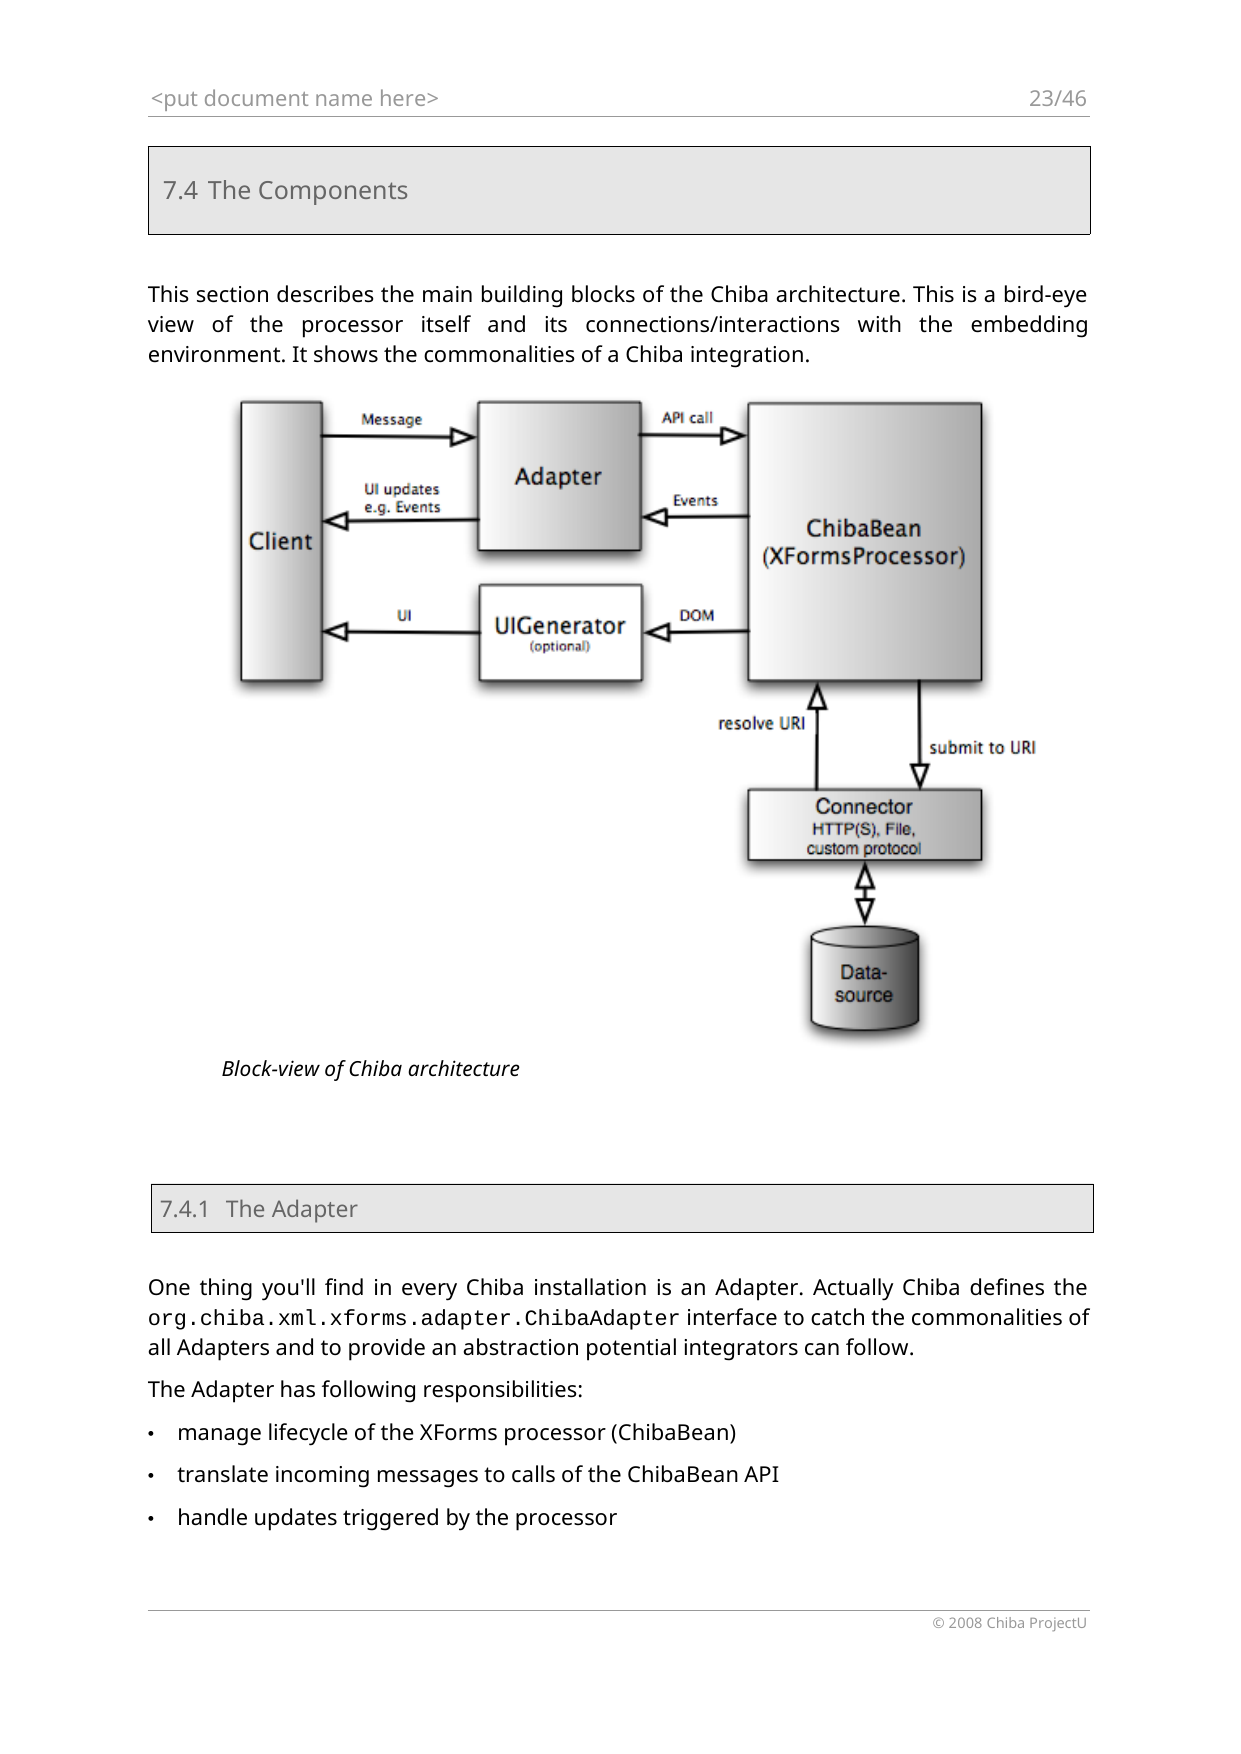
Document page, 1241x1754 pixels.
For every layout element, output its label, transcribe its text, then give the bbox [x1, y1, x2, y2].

subtitle The Components [149, 147, 1090, 234]
list handle updates triggered by the processor [148, 1502, 1090, 1532]
subtitle The Adapter [152, 1185, 1093, 1232]
text One thing you'll find in every Chiba installation is an Adapter. Actually Chiba defines the org.chiba.xml.xforms.adapter.ChibaAdapter interface to catch the commonalities of all Adapters and to provide an abstraction potential integrators can follow. [148, 1272, 1090, 1362]
text The Adapter has following responsibilities: [148, 1374, 1090, 1404]
text Block-view of Chiba architecture [148, 388, 1090, 1082]
picture [223, 391, 1049, 1054]
list manage lifecycle of the XForms processor (ChibaBean) [148, 1417, 1090, 1447]
text This section describes the main building blocks of the Chiba architecture. This is a bird-eye view of the processor itself and its connections/interactions with the embedding environment. It shows the commonalities of a Chiba integration. [148, 279, 1090, 369]
list translate incoming messages to calls of the ChibaBean API [148, 1459, 1090, 1489]
